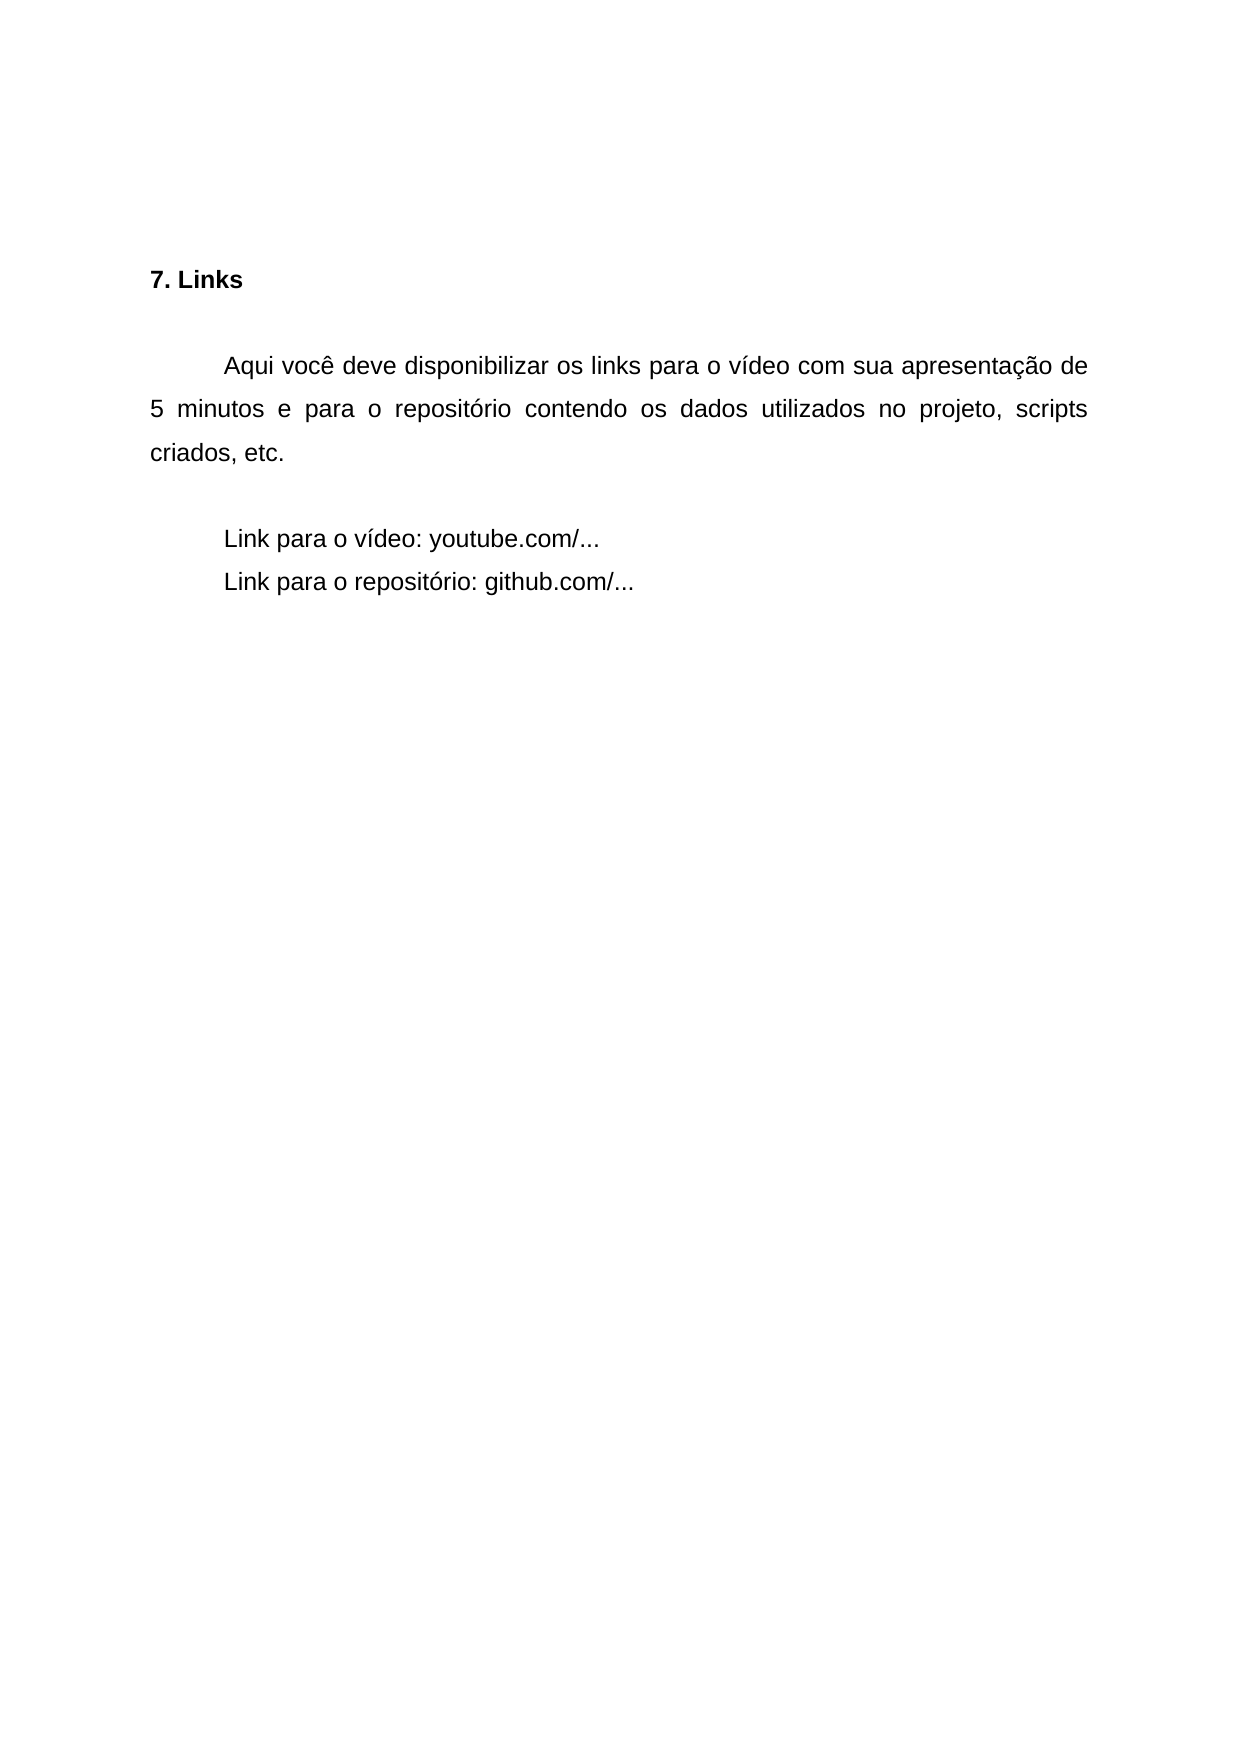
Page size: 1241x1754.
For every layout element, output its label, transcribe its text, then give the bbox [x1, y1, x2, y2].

text Link para o vídeo: youtube.com/... [150, 524, 1090, 552]
text 7. Links [150, 265, 1090, 294]
text Link para o repositório: github.com/... [150, 567, 1090, 596]
text Aqui você deve disponibilizar os links para o vídeo com sua apresentação de 5 minutos e para o repositório contendo os dados utilizados no projeto, scripts criados, etc. [150, 351, 1090, 466]
